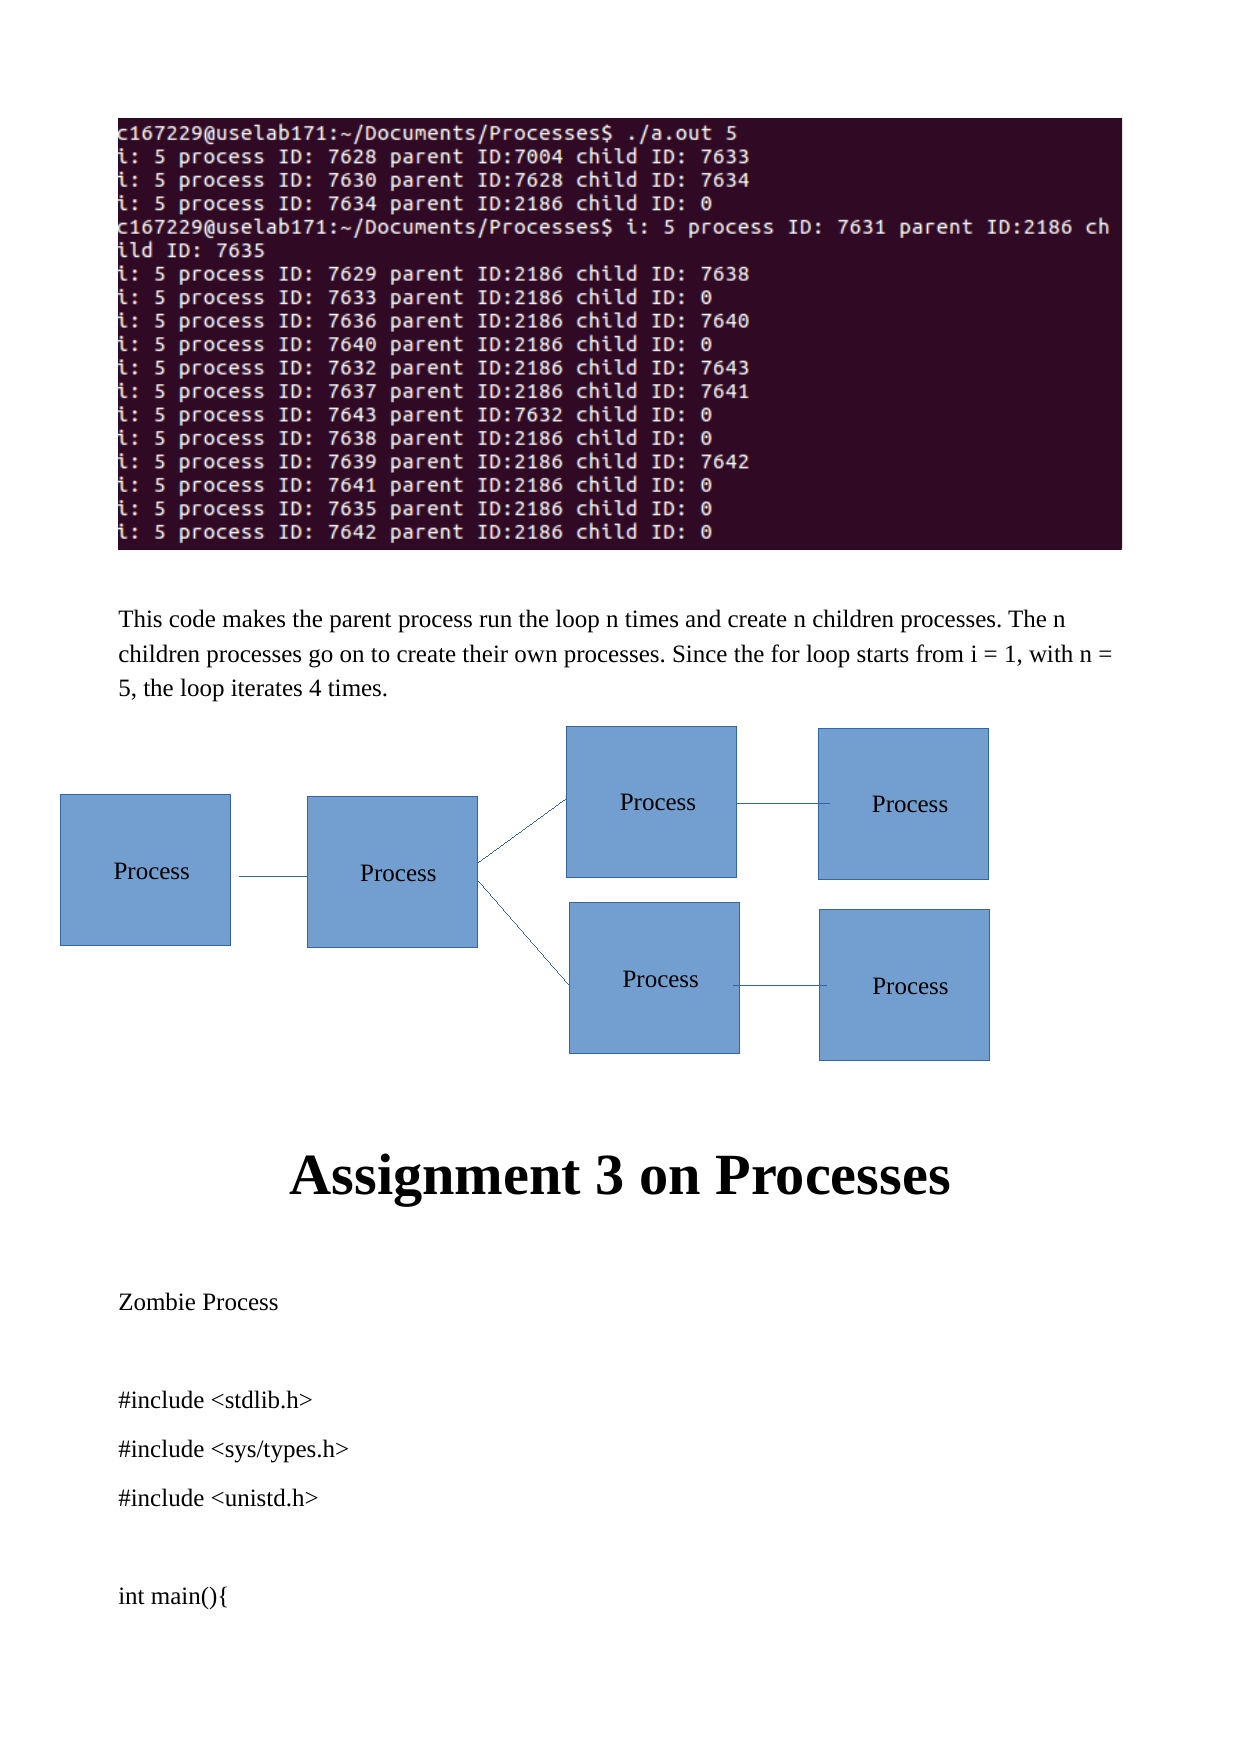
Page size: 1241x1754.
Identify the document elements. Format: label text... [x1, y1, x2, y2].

text Process [316, 858, 468, 887]
text #include <stdlib.h> [118, 1385, 1122, 1413]
text Process [828, 971, 981, 999]
text #include <sys/types.h> [118, 1434, 1122, 1463]
text Process [578, 964, 731, 992]
text Zombie Process [118, 1287, 1122, 1315]
text Process [828, 789, 980, 818]
text #include <unistd.h> [118, 1483, 1122, 1512]
text int main(){ [118, 1581, 1122, 1610]
text Process [576, 787, 728, 816]
picture [118, 118, 1123, 550]
text Process [69, 856, 222, 884]
title Assignment 3 on Processes [118, 1140, 1122, 1274]
text This code makes the parent process run the loop n times and create n children processes. The n children processes go on to create their own processes. Since the for loop starts from i = 1, with n = 5, the loop iterates 4 times. [118, 604, 1122, 702]
